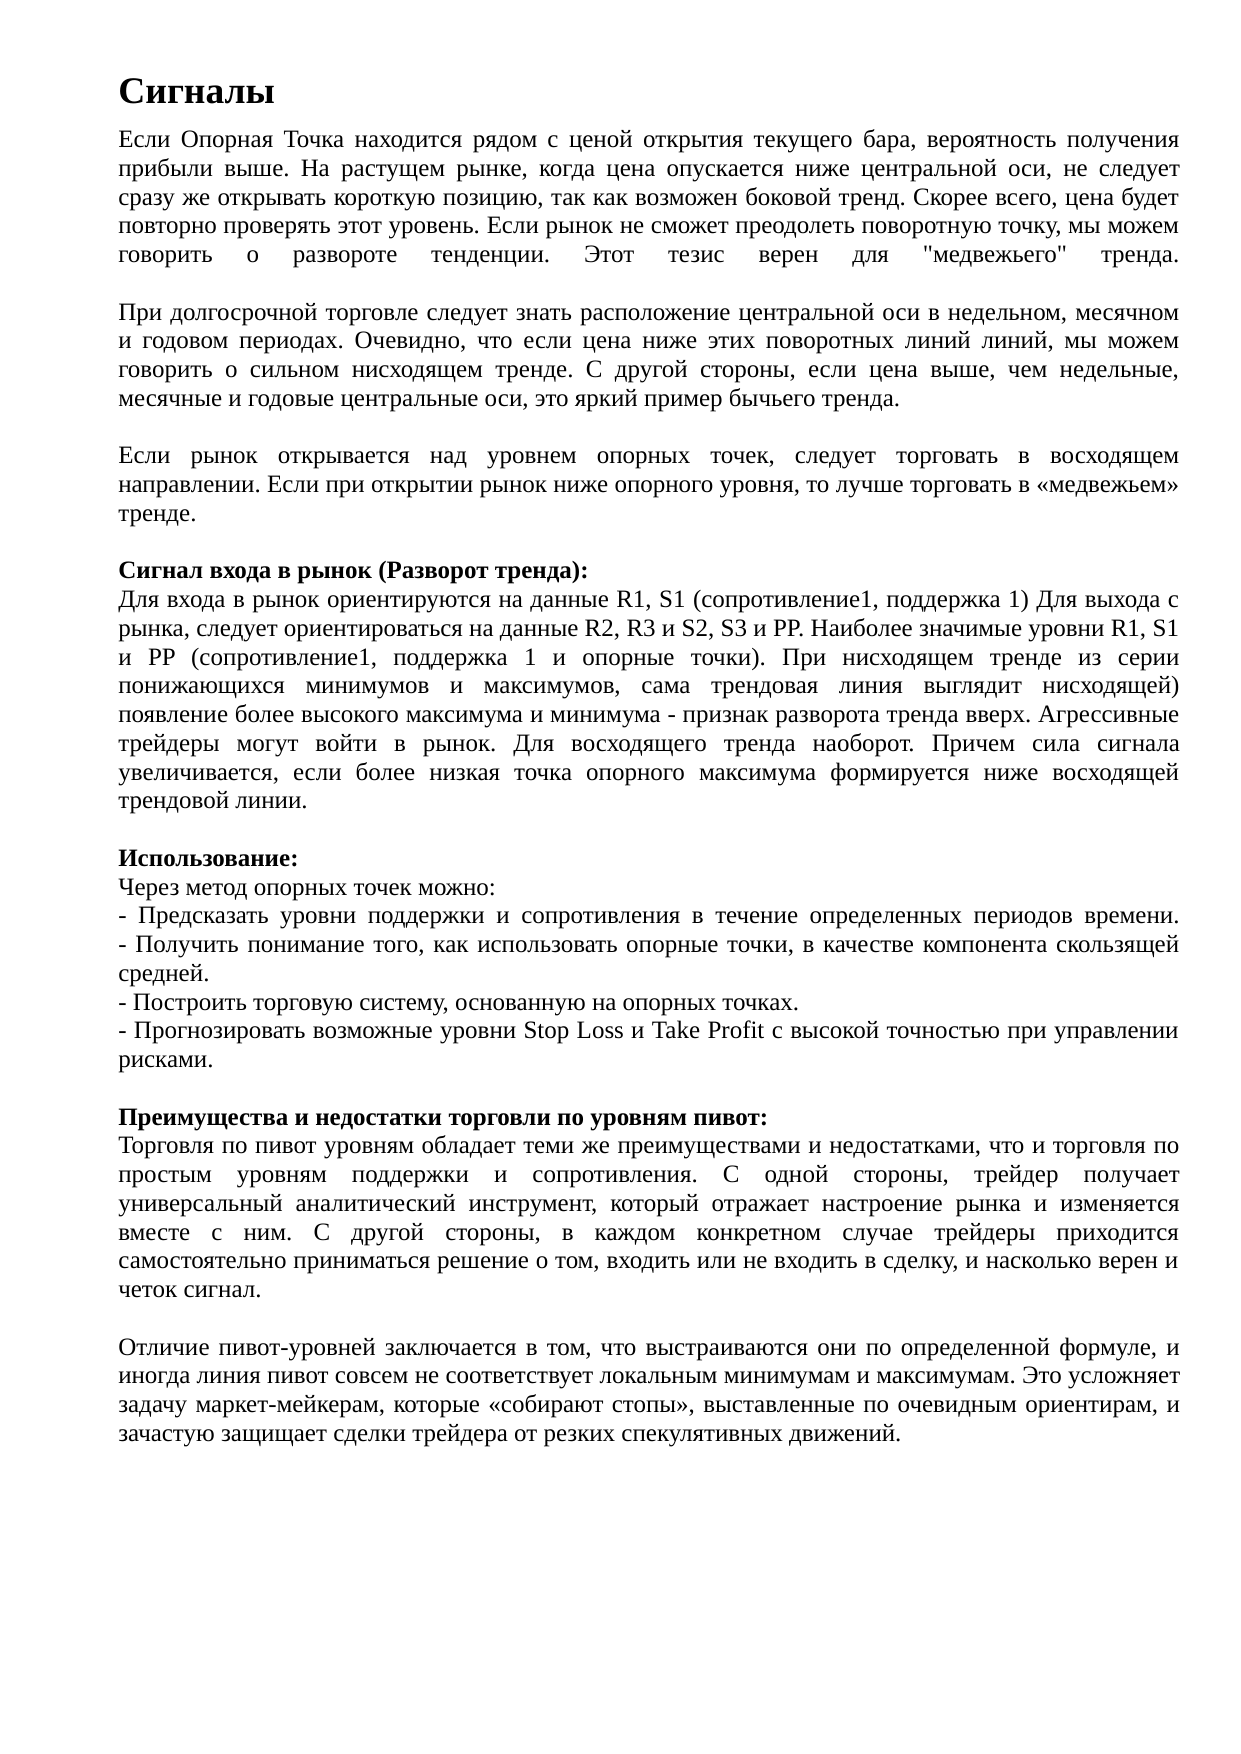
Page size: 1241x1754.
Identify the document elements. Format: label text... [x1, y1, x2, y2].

subtitle Сигналы [118, 69, 1181, 112]
text Использование: Через метод опорных точек можно: [118, 843, 1181, 901]
text - Предсказать уровни поддержки и сопротивления в течение определенных периодов времени. - Получить понимание того, как использовать опорные точки, в качестве компонента скользящей средней. - Построить торговую систему, основанную на опорных точках. [118, 901, 1181, 1016]
text Отличие пивот-уровней заключается в том, что выстраиваются они по определенной формуле, и иногда линия пивот совсем не соответствует локальным минимумам и максимумам. Это усложняет задачу маркет-мейкерам, которые «собирают стопы», выставленные по очевидным ориентирам, и зачастую защищает сделки трейдера от резких спекулятивных движений. [118, 1332, 1181, 1447]
text При долгосрочной торговле следует знать расположение центральной оси в недельном, месячном и годовом периодах. Очевидно, что если цена ниже этих поворотных линий линий, мы можем говорить о сильном нисходящем тренде. С другой стороны, если цена выше, чем недельные, месячные и годовые центральные оси, это яркий пример бычьего тренда. [118, 297, 1181, 412]
text Если Опорная Точка находится рядом с ценой открытия текущего бара, вероятность получения прибыли выше. На растущем рынке, когда цена опускается ниже центральной оси, не следует сразу же открывать короткую позицию, так как возможен боковой тренд. Скорее всего, цена будет повторно проверять этот уровень. Если рынок не сможет преодолеть поворотную точку, мы можем говорить о развороте тенденции. Этот тезис верен для "медвежьего" тренда. [118, 124, 1181, 297]
text Для входа в рынок ориентируются на данные R1, S1 (сопротивление1, поддержка 1) Для выхода с рынка, следует ориентироваться на данные R2, R3 и S2, S3 и PP. Наиболее значимые уровни R1, S1 и PP (сопротивление1, поддержка 1 и опорные точки). При нисходящем тренде из серии понижающихся минимумов и максимумов, сама трендовая линия выглядит нисходящей) появление более высокого максимума и минимума - признак разворота тренда вверх. Агрессивные трейдеры могут войти в рынок. Для восходящего тренда наоборот. Причем сила сигнала увеличивается, если более низкая точка опорного максимума формируется ниже восходящей трендовой линии. [118, 584, 1181, 814]
text Сигнал входа в рынок (Разворот тренда): [118, 527, 1181, 584]
text - Прогнозировать возможные уровни Stop Loss и Take Profit с высокой точностью при управлении рисками. Преимущества и недостатки торговли по уровням пивот: [118, 1016, 1181, 1131]
text Если рынок открывается над уровнем опорных точек, следует торговать в восходящем направлении. Если при открытии рынок ниже опорного уровня, то лучше торговать в «медвежьем» тренде. [118, 412, 1181, 527]
text Торговля по пивот уровням обладает теми же преимуществами и недостатками, что и торговля по простым уровням поддержки и сопротивления. С одной стороны, трейдер получает универсальный аналитический инструмент, который отражает настроение рынка и изменяется вместе с ним. С другой стороны, в каждом конкретном случае трейдеры приходится самостоятельно приниматься решение о том, входить или не входить в сделку, и насколько верен и четок сигнал. [118, 1131, 1181, 1303]
